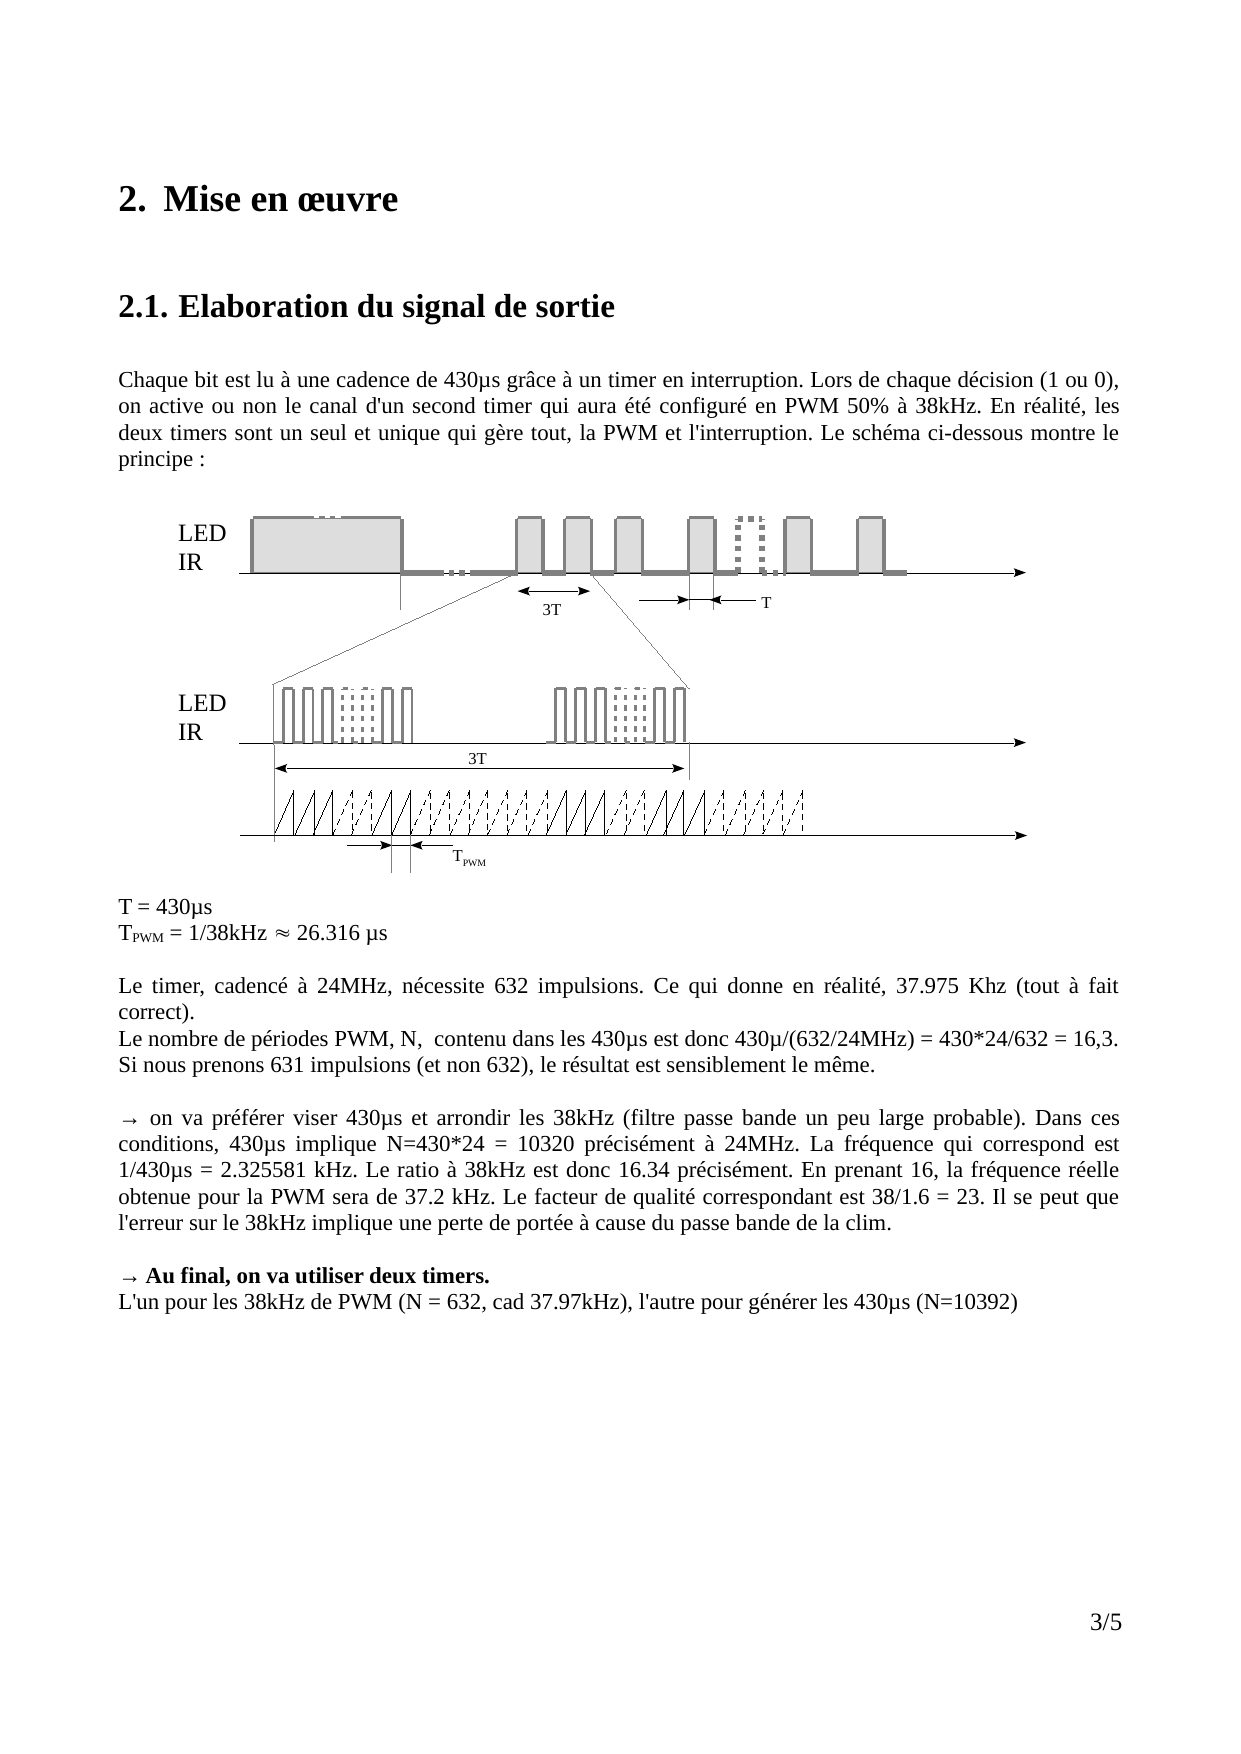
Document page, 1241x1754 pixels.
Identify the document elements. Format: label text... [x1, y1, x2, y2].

text Si nous prenons 631 impulsions (et non 632), le résultat est sensiblement le même. [118, 1051, 1122, 1077]
text → Au final, on va utiliser deux timers. [118, 1262, 1122, 1288]
subtitle Elaboration du signal de sortie [118, 286, 1122, 324]
text TPWM = 1/38kHz  26.316 µs [118, 919, 1122, 946]
text Le timer, cadencé à 24MHz, nécessite 632 impulsions. Ce qui donne en réalité, 37.975 Khz (tout à fait correct). [118, 972, 1122, 1025]
text T = 430µs [118, 893, 1122, 919]
text Le nombre de périodes PWM, N, contenu dans les 430µs est donc 430µ/(632/24MHz) = 430*24/632 = 16,3. [118, 1025, 1122, 1051]
text L'un pour les 38kHz de PWM (N = 632, cad 37.97kHz), l'autre pour générer les 430µs (N=10392) [118, 1288, 1122, 1314]
subtitle Mise en œuvre [118, 176, 1122, 220]
text Chaque bit est lu à une cadence de 430µs grâce à un timer en interruption. Lors de chaque décision (1 ou 0), on active ou non le canal d'un second timer qui aura été configuré en PWM 50% à 38kHz. En réalité, les deux timers sont un seul et unique qui gère tout, la PWM et l'interruption. Le schéma ci-dessous montre le principe : [118, 366, 1122, 471]
text → on va préférer viser 430µs et arrondir les 38kHz (filtre passe bande un peu large probable). Dans ces conditions, 430µs implique N=430*24 = 10320 précisément à 24MHz. La fréquence qui correspond est 1/430µs = 2.325581 kHz. Le ratio à 38kHz est donc 16.34 précisément. En prenant 16, la fréquence réelle obtenue pour la PWM sera de 37.2 kHz. Le facteur de qualité correspondant est 38/1.6 = 23. Il se peut que l'erreur sur le 38kHz implique une perte de portée à cause du passe bande de la clim. [118, 1104, 1122, 1236]
